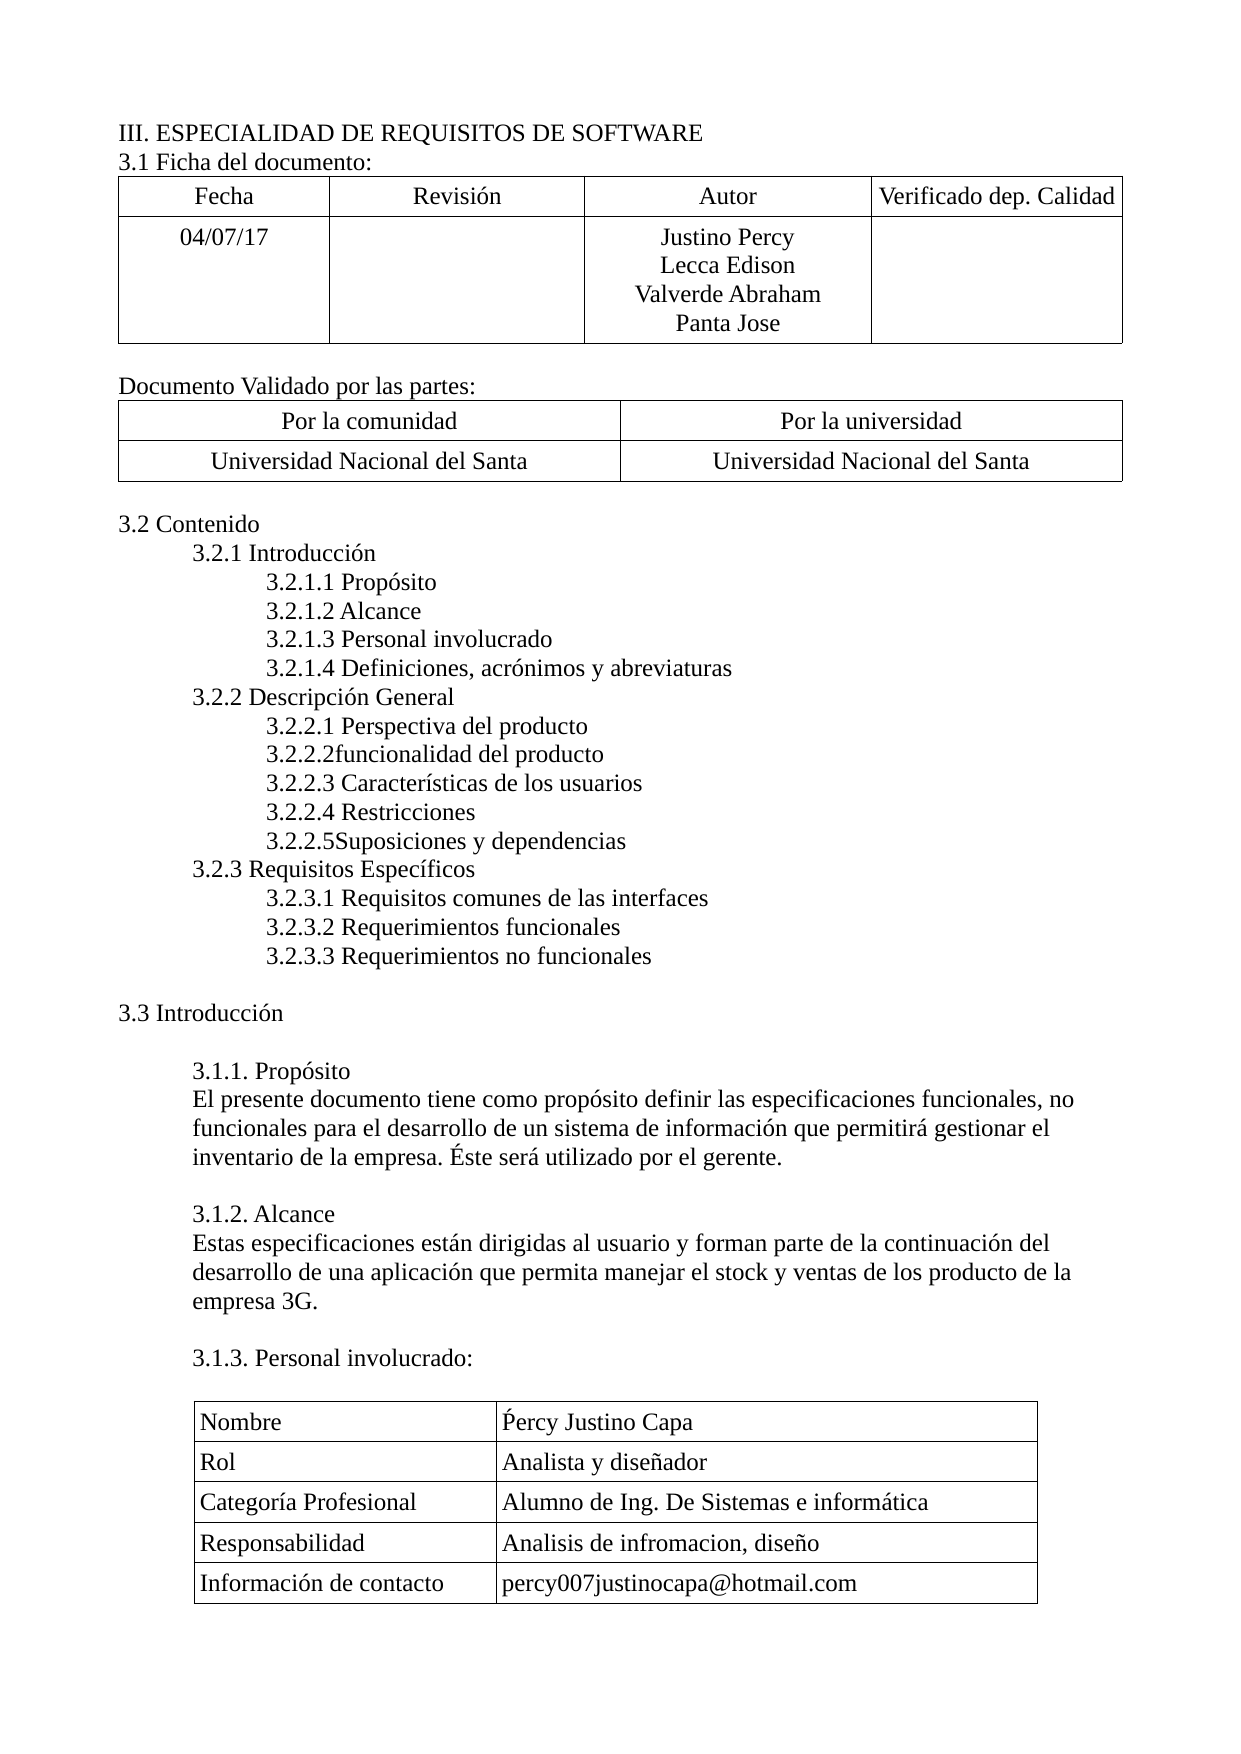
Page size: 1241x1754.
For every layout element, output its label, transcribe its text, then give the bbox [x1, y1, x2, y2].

text 3.2.1.4 Definiciones, acrónimos y abreviaturas [118, 653, 1122, 682]
text 3.1.3. Personal involucrado: [118, 1343, 1122, 1372]
table_header Por la universidad [621, 401, 1122, 440]
table_header Nombre [195, 1402, 496, 1441]
table_cell Analista y diseñador [497, 1442, 1037, 1481]
table_cell Información de contacto [195, 1563, 496, 1602]
table_cell [872, 217, 1122, 342]
table_cell Universidad Nacional del Santa [621, 441, 1122, 481]
text 3.2.1.3 Personal involucrado [118, 624, 1122, 653]
text 3.3 Introducción [118, 998, 1122, 1027]
text 3.1.2. Alcance [118, 1199, 1122, 1228]
text 3.2.2 Descripción General [118, 682, 1122, 711]
text 3.2.3.2 Requerimientos funcionales [118, 912, 1122, 941]
table_header Fecha [119, 177, 329, 216]
table_cell Justino Percy Lecca Edison Valverde Abraham Panta Jose [585, 217, 871, 342]
text 3.2.2.5Suposiciones y dependencias [118, 826, 1122, 854]
text 3.2.1.1 Propósito [118, 567, 1122, 596]
text 3.2.3.1 Requisitos comunes de las interfaces [118, 883, 1122, 912]
text 3.2 Contenido [118, 509, 1122, 538]
text 3.2.2.1 Perspectiva del producto [118, 711, 1122, 739]
text 3.2.3 Requisitos Específicos [118, 854, 1122, 883]
text Estas especificaciones están dirigidas al usuario y forman parte de la continuación del desarrollo de una aplicación que permita manejar el stock y ventas de los producto de la empresa 3G. [118, 1228, 1122, 1314]
table_header Ṕercy Justino Capa [497, 1402, 1037, 1441]
table_cell 04/07/17 [119, 217, 329, 342]
table_header Autor [585, 177, 871, 216]
table_cell percy007justinocapa@hotmail.com [497, 1563, 1037, 1602]
text 3.2.1.2 Alcance [118, 596, 1122, 624]
table_cell Universidad Nacional del Santa [119, 441, 620, 481]
text 3.1.1. Propósito [118, 1056, 1122, 1084]
text 3.2.2.3 Características de los usuarios [118, 768, 1122, 797]
table_cell Responsabilidad [195, 1523, 496, 1562]
text 3.2.2.4 Restricciones [118, 797, 1122, 826]
table_cell Categoría Profesional [195, 1482, 496, 1522]
table_cell Alumno de Ing. De Sistemas e informática [497, 1482, 1037, 1522]
table_header Verificado dep. Calidad [872, 177, 1122, 216]
text 3.2.1 Introducción [118, 538, 1122, 567]
text Documento Validado por las partes: [118, 371, 1122, 400]
table_cell Rol [195, 1442, 496, 1481]
text 3.1 Ficha del documento: [118, 147, 1122, 176]
table_header Por la comunidad [119, 401, 620, 440]
text 3.2.2.2funcionalidad del producto [118, 739, 1122, 768]
table_cell [330, 217, 584, 342]
text El presente documento tiene como propósito definir las especificaciones funcionales, no funcionales para el desarrollo de un sistema de información que permitirá gestionar el inventario de la empresa. Éste será utilizado por el gerente. [118, 1084, 1122, 1171]
table_cell Analisis de infromacion, diseño [497, 1523, 1037, 1562]
text 3.2.3.3 Requerimientos no funcionales [118, 941, 1122, 969]
text III. ESPECIALIDAD DE REQUISITOS DE SOFTWARE [118, 118, 1122, 147]
table_header Revisión [330, 177, 584, 216]
